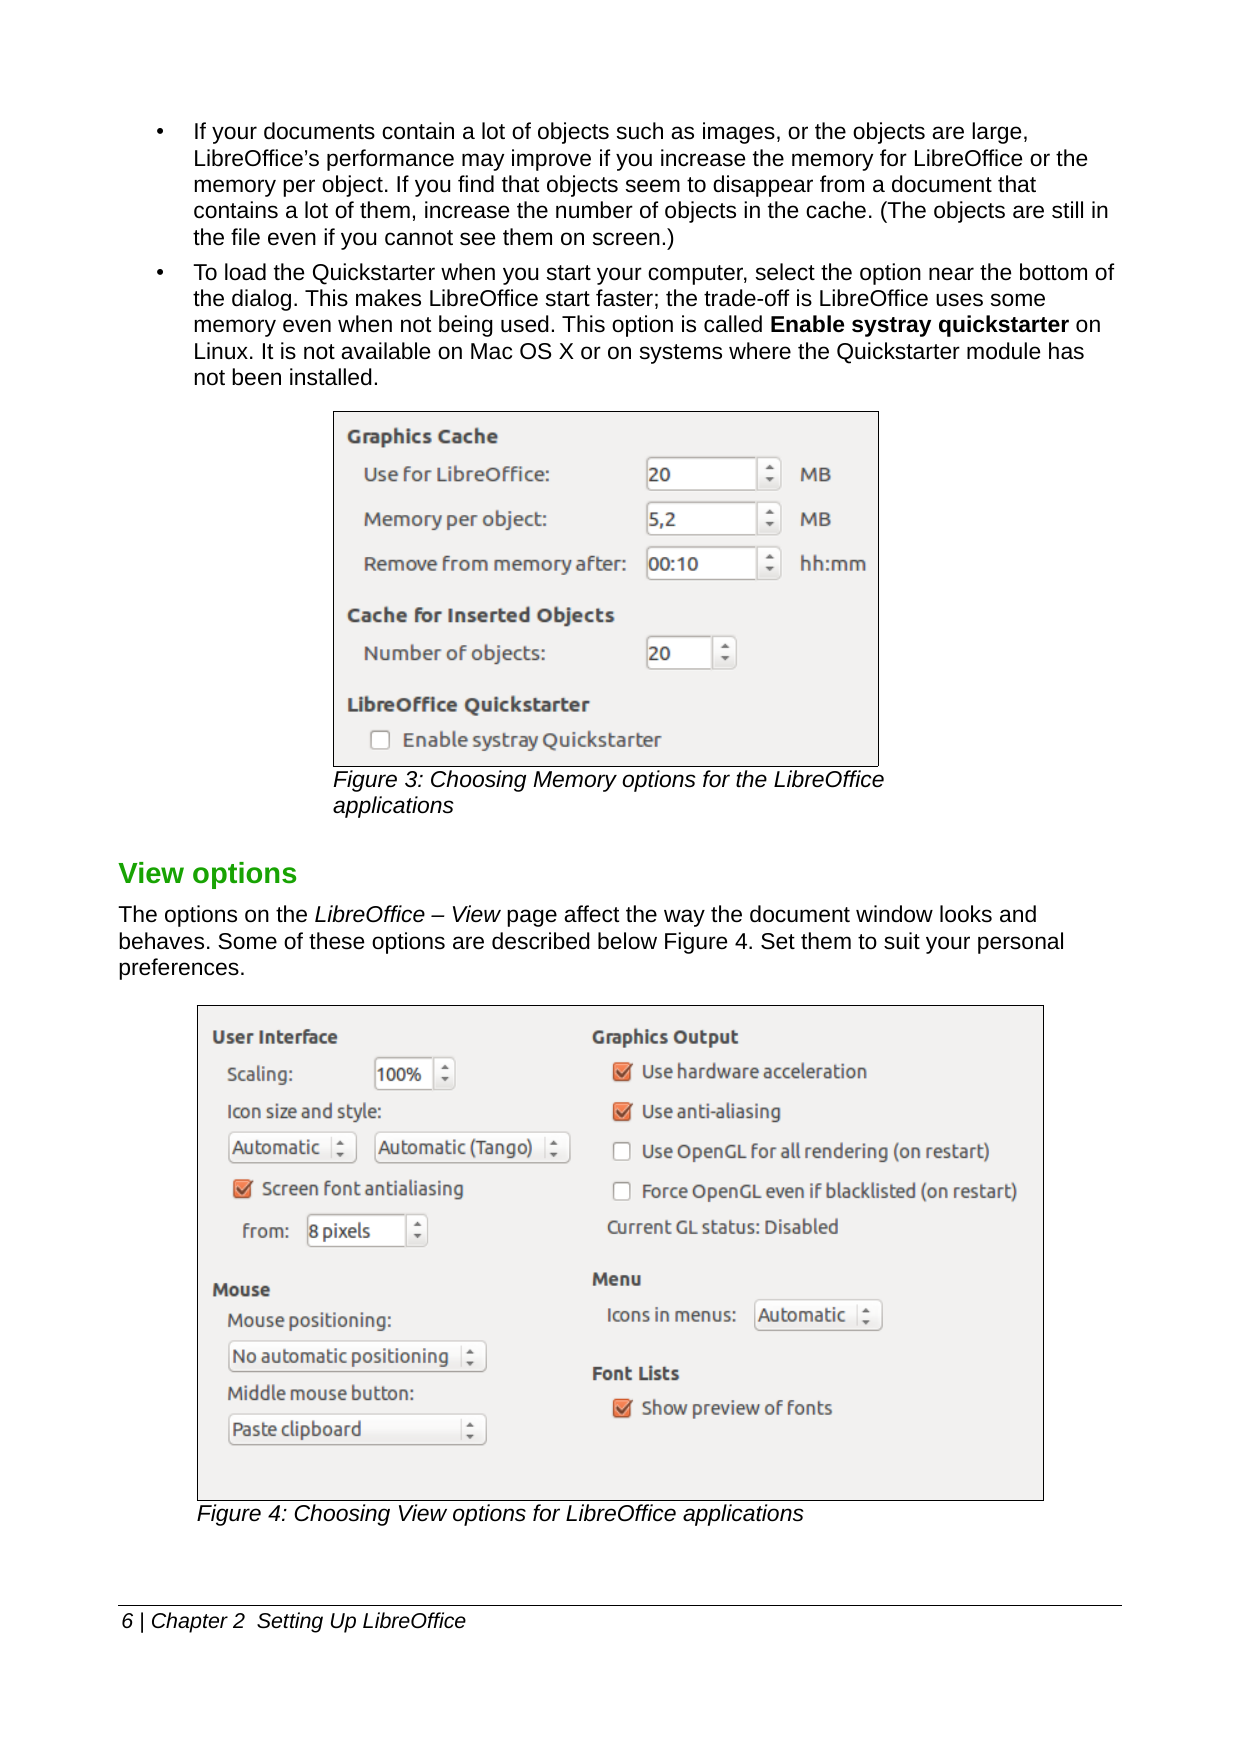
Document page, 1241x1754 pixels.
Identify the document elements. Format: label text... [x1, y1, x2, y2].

subtitle View options [118, 856, 1122, 889]
text The options on the LibreOffice – View page affect the way the document window looks and behaves. Some of these options are described below Figure 4. Set them to suit your personal preferences. [118, 901, 1122, 980]
picture [198, 1006, 1043, 1500]
list To load the Quickstarter when you start your computer, select the option near the bottom of the dialog. This makes LibreOffice start faster; the trade-off is LibreOffice uses some memory even when not being used. This option is called Enable systray quickstarter on Linux. It is not available on Mac OS X or on systems where the Quickstarter module has not been installed. [156, 259, 1122, 391]
list If your documents contain a lot of objects such as images, or the objects are large, LibreOffice’s performance may improve if you increase the memory for LibreOffice or the memory per object. If you find that objects seem to disappear from a document that contains a lot of them, increase the number of objects in the cache. (The objects are still in the file even if you cannot see them on screen.) [156, 118, 1122, 250]
text Figure 4: Choosing View options for LibreOffice applications [197, 1501, 1043, 1526]
text Figure 3: Choosing Memory options for the LibreOffice applications [333, 766, 907, 818]
picture [334, 412, 878, 766]
